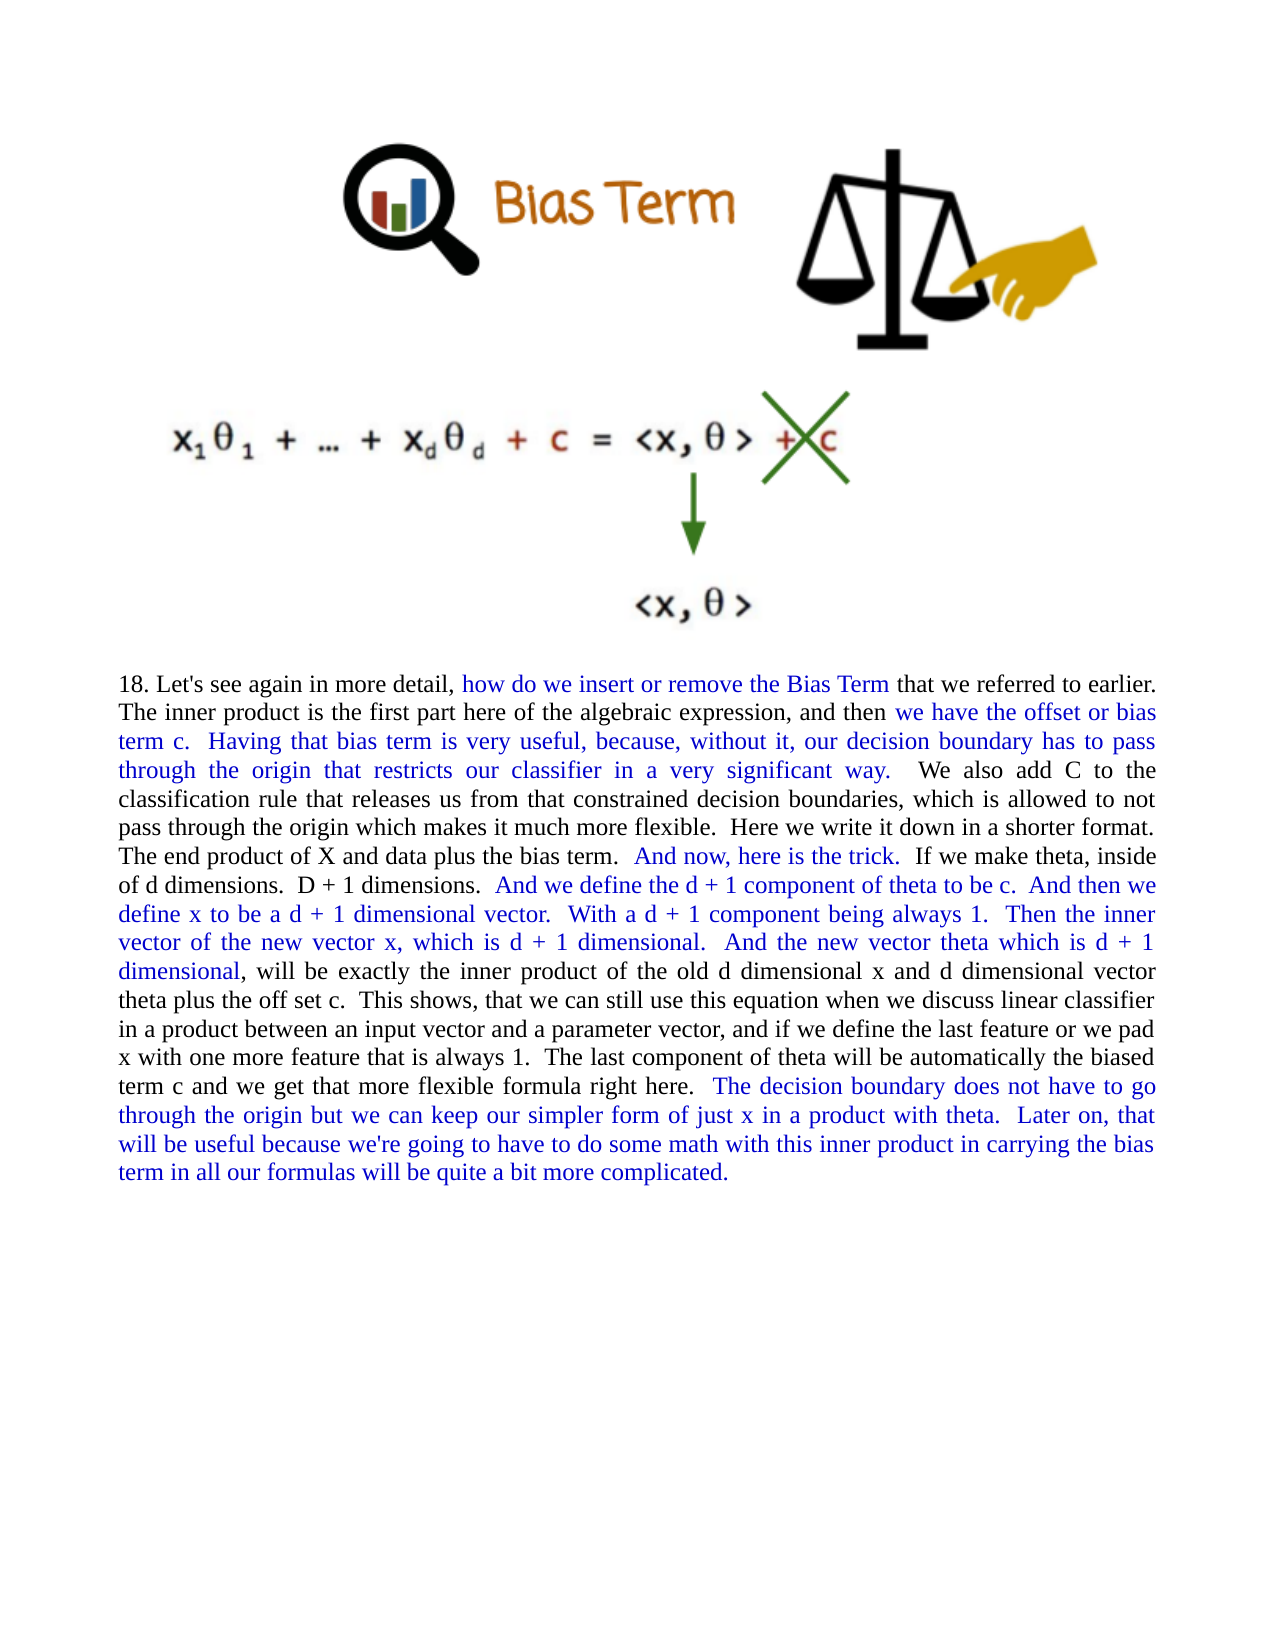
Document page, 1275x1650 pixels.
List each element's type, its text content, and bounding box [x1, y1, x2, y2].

picture [151, 118, 1124, 640]
text 18. Let's see again in more detail, how do we insert or remove the Bias Term that we referred to earlier. The inner product is the first part here of the algebraic expression, and then we have the offset or bias term c. Having that bias term is very useful, because, without it, our decision boundary has to pass through the origin that restricts our classifier in a very significant way. We also add C to the classification rule that releases us from that constrained decision boundaries, which is allowed to not pass through the origin which makes it much more flexible. Here we write it down in a shorter format. The end product of X and data plus the bias term. And now, here is the trick. If we make theta, inside of d dimensions. D + 1 dimensions. And we define the d + 1 component of theta to be c. And then we define x to be a d + 1 dimensional vector. With a d + 1 component being always 1. Then the inner vector of the new vector x, which is d + 1 dimensional. And the new vector theta which is d + 1 dimensional, will be exactly the inner product of the old d dimensional x and d dimensional vector theta plus the off set c. This shows, that we can still use this equation when we discuss linear classifier in a product between an input vector and a parameter vector, and if we define the last feature or we pad x with one more feature that is always 1. The last component of theta will be automatically the biased term c and we get that more flexible formula right here. The decision boundary does not have to go through the origin but we can keep our simpler form of just x in a product with theta. Later on, that will be useful because we're going to have to do some math with this inner product in carrying the bias term in all our formulas will be quite a bit more complicated. [118, 669, 1157, 1186]
